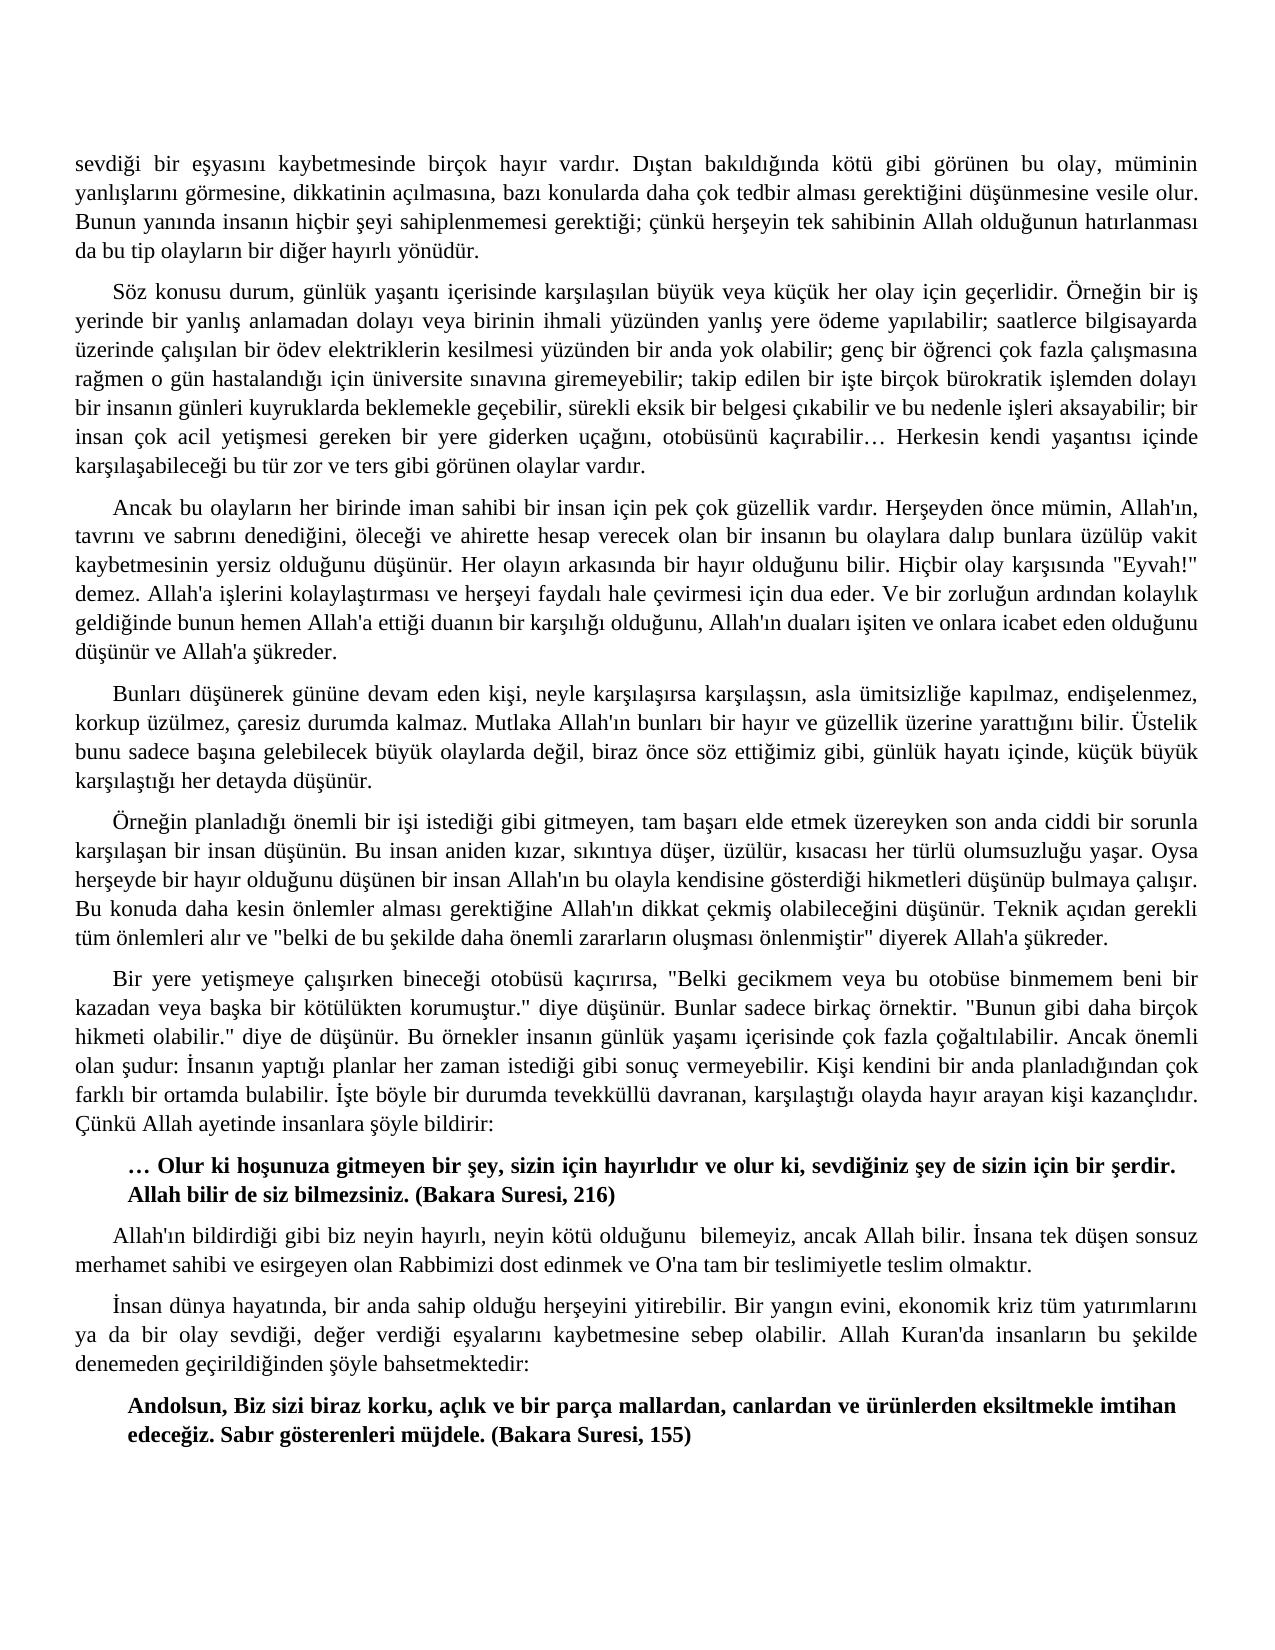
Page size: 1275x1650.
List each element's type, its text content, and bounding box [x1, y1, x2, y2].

text sevdiği bir eşyasını kaybetmesinde birçok hayır vardır. Dıştan bakıldığında kötü gibi görünen bu olay, müminin yanlışlarını görmesine, dikkatinin açılmasına, bazı konularda daha çok tedbir alması gerektiğini düşünmesine vesile olur. Bunun yanında insanın hiçbir şeyi sahiplenmemesi gerektiği; çünkü herşeyin tek sahibinin Allah olduğunun hatırlanması da bu tip olayların bir diğer hayırlı yönüdür. [75, 150, 1200, 263]
text … Olur ki hoşunuza gitmeyen bir şey, sizin için hayırlıdır ve olur ki, sevdiğiniz şey de sizin için bir şerdir. Allah bilir de siz bilmezsiniz. (Bakara Suresi, 216) [127, 1152, 1177, 1207]
text Andolsun, Biz sizi biraz korku, açlık ve bir parça mallardan, canlardan ve ürünlerden eksiltmekle imtihan edeceğiz. Sabır gösterenleri müjdele. (Bakara Suresi, 155) [127, 1392, 1177, 1447]
text Bir yere yetişmeye çalışırken bineceği otobüsü kaçırırsa, "Belki gecikmem veya bu otobüse binmemem beni bir kazadan veya başka bir kötülükten korumuştur." diye düşünür. Bunlar sadece birkaç örnektir. "Bunun gibi daha birçok hikmeti olabilir." diye de düşünür. Bu örnekler insanın günlük yaşamı içerisinde çok fazla çoğaltılabilir. Ancak önemli olan şudur: İnsanın yaptığı planlar her zaman istediği gibi sonuç vermeyebilir. Kişi kendini bir anda planladığından çok farklı bir ortamda bulabilir. İşte böyle bir durumda tevekküllü davranan, karşılaştığı olayda hayır arayan kişi kazançlıdır. Çünkü Allah ayetinde insanlara şöyle bildirir: [75, 965, 1200, 1137]
text Ancak bu olayların her birinde iman sahibi bir insan için pek çok güzellik vardır. Herşeyden önce mümin, Allah'ın, tavrını ve sabrını denediğini, öleceği ve ahirette hesap verecek olan bir insanın bu olaylara dalıp bunlara üzülüp vakit kaybetmesinin yersiz olduğunu düşünür. Her olayın arkasında bir hayır olduğunu bilir. Hiçbir olay karşısında "Eyvah!" demez. Allah'a işlerini kolaylaştırması ve herşeyi faydalı hale çevirmesi için dua eder. Ve bir zorluğun ardından kolaylık geldiğinde bunun hemen Allah'a ettiği duanın bir karşılığı olduğunu, Allah'ın duaları işiten ve onlara icabet eden olduğunu düşünür ve Allah'a şükreder. [75, 493, 1200, 665]
text Allah'ın bildirdiği gibi biz neyin hayırlı, neyin kötü olduğunu bilemeyiz, ancak Allah bilir. İnsana tek düşen sonsuz merhamet sahibi ve esirgeyen olan Rabbimizi dost edinmek ve O'na tam bir teslimiyetle teslim olmaktır. [75, 1222, 1200, 1277]
text Örneğin planladığı önemli bir işi istediği gibi gitmeyen, tam başarı elde etmek üzereyken son anda ciddi bir sorunla karşılaşan bir insan düşünün. Bu insan aniden kızar, sıkıntıya düşer, üzülür, kısacası her türlü olumsuzluğu yaşar. Oysa herşeyde bir hayır olduğunu düşünen bir insan Allah'ın bu olayla kendisine gösterdiği hikmetleri düşünüp bulmaya çalışır. Bu konuda daha kesin önlemler alması gerektiğine Allah'ın dikkat çekmiş olabileceğini düşünür. Teknik açıdan gerekli tüm önlemleri alır ve "belki de bu şekilde daha önemli zararların oluşması önlenmiştir" diyerek Allah'a şükreder. [75, 808, 1200, 950]
text İnsan dünya hayatında, bir anda sahip olduğu herşeyini yitirebilir. Bir yangın evini, ekonomik kriz tüm yatırımlarını ya da bir olay sevdiği, değer verdiği eşyalarını kaybetmesine sebep olabilir. Allah Kuran'da insanların bu şekilde denemeden geçirildiğinden şöyle bahsetmektedir: [75, 1292, 1200, 1377]
text Bunları düşünerek gününe devam eden kişi, neyle karşılaşırsa karşılaşsın, asla ümitsizliğe kapılmaz, endişelenmez, korkup üzülmez, çaresiz durumda kalmaz. Mutlaka Allah'ın bunları bir hayır ve güzellik üzerine yarattığını bilir. Üstelik bunu sadece başına gelebilecek büyük olaylarda değil, biraz önce söz ettiğimiz gibi, günlük hayatı içinde, küçük büyük karşılaştığı her detayda düşünür. [75, 680, 1200, 793]
text Söz konusu durum, günlük yaşantı içerisinde karşılaşılan büyük veya küçük her olay için geçerlidir. Örneğin bir iş yerinde bir yanlış anlamadan dolayı veya birinin ihmali yüzünden yanlış yere ödeme yapılabilir; saatlerce bilgisayarda üzerinde çalışılan bir ödev elektriklerin kesilmesi yüzünden bir anda yok olabilir; genç bir öğrenci çok fazla çalışmasına rağmen o gün hastalandığı için üniversite sınavına giremeyebilir; takip edilen bir işte birçok bürokratik işlemden dolayı bir insanın günleri kuyruklarda beklemekle geçebilir, sürekli eksik bir belgesi çıkabilir ve bu nedenle işleri aksayabilir; bir insan çok acil yetişmesi gereken bir yere giderken uçağını, otobüsünü kaçırabilir… Herkesin kendi yaşantısı içinde karşılaşabileceği bu tür zor ve ters gibi görünen olaylar vardır. [75, 278, 1200, 478]
